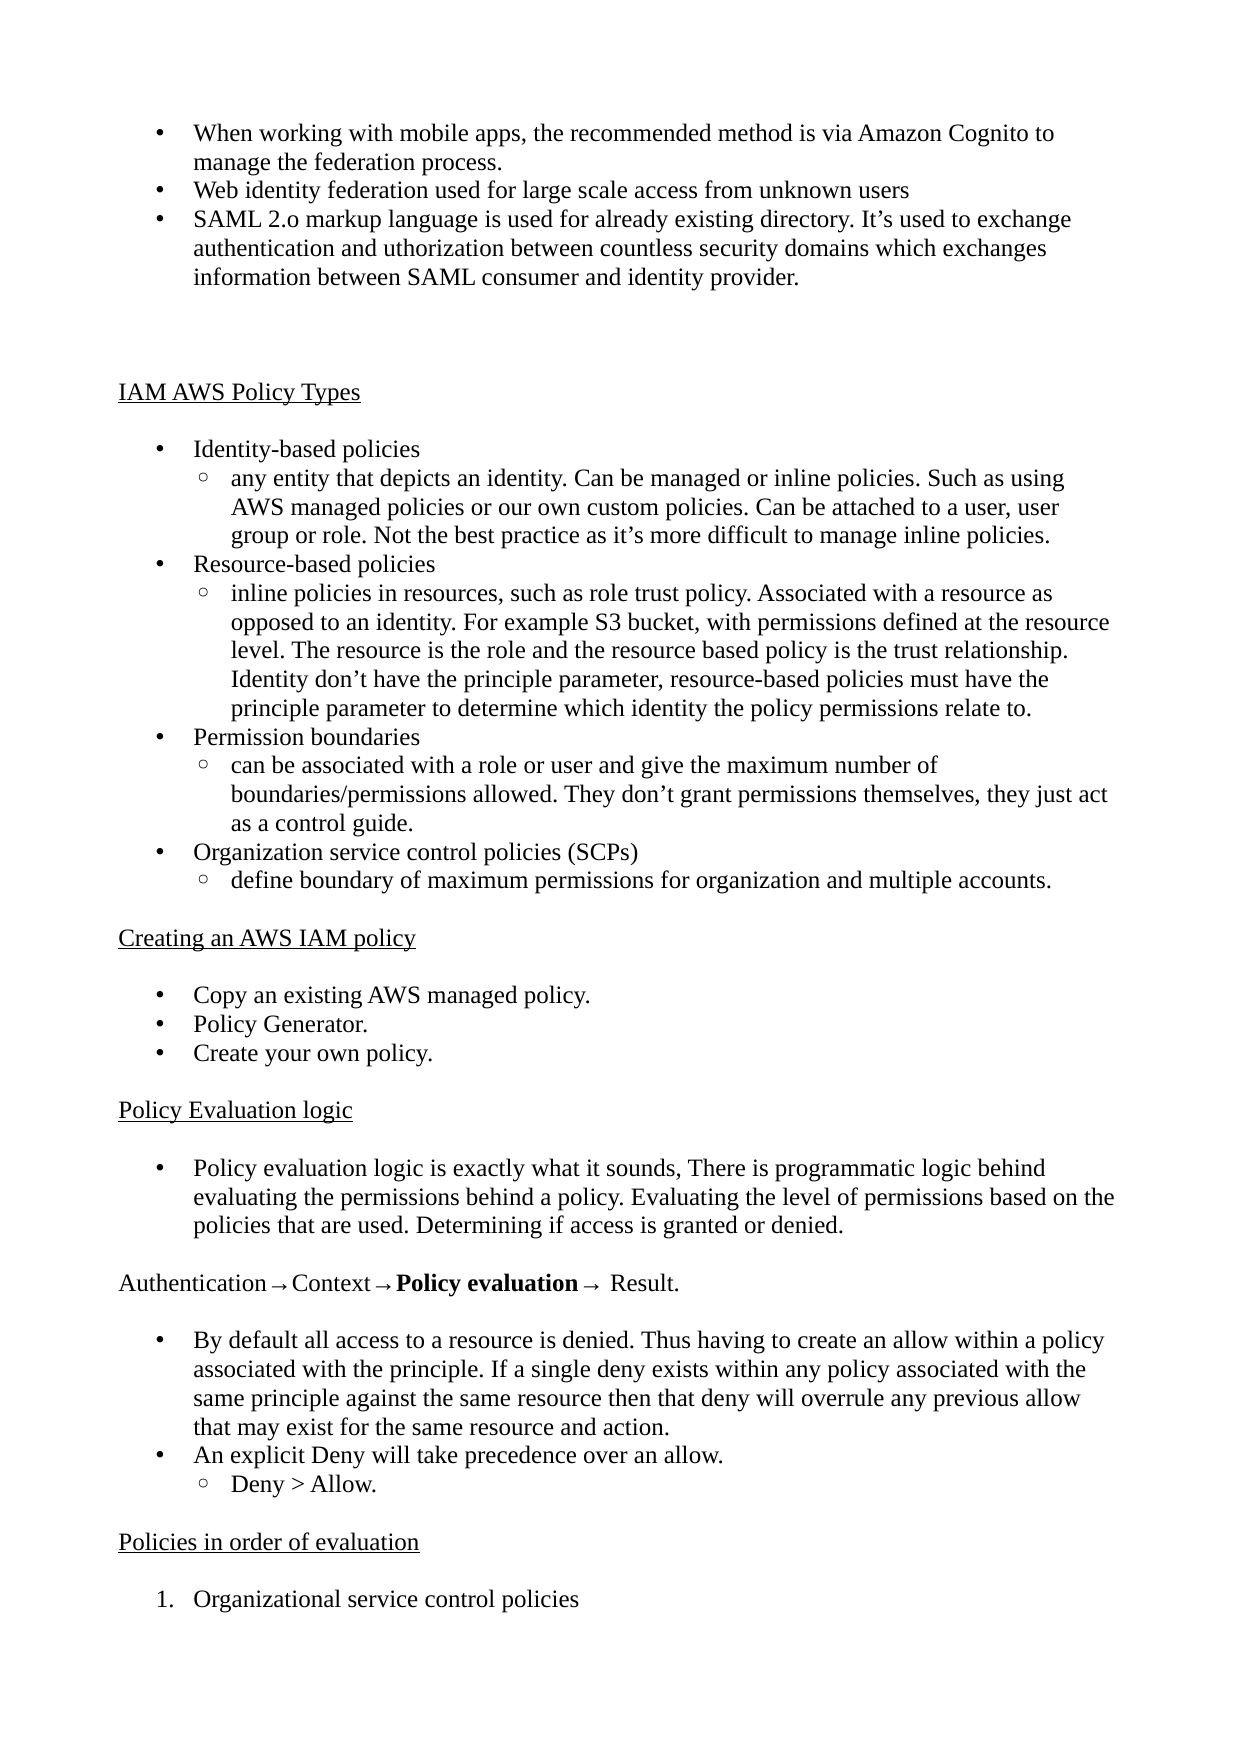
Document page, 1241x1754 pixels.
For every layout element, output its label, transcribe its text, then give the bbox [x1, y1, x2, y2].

text IAM AWS Policy Types [118, 377, 1122, 406]
list Deny > Allow. [193, 1469, 1122, 1498]
list Web identity federation used for large scale access from unknown users [156, 176, 1122, 204]
list SAML 2.o markup language is used for already existing directory. It’s used to exchange authentication and uthorization between countless security domains which exchanges information between SAML consumer and identity provider. [156, 204, 1122, 291]
list inline policies in resources, such as role trust policy. Associated with a resource as opposed to an identity. For example S3 bucket, with permissions defined at the resource level. The resource is the role and the resource based policy is the trust relationship. Identity don’t have the principle parameter, resource-based policies must have the principle parameter to determine which identity the policy permissions relate to. [193, 578, 1122, 722]
list Resource-based policies [156, 549, 1122, 578]
text Policies in order of evaluation [118, 1527, 1122, 1556]
list define boundary of maximum permissions for organization and multiple accounts. [193, 866, 1122, 894]
list Organization service control policies (SCPs) [156, 837, 1122, 866]
list Permission boundaries [156, 722, 1122, 751]
text Policy Evaluation logic [118, 1096, 1122, 1124]
list Copy an existing AWS managed policy. [156, 981, 1122, 1009]
list Policy Generator. [156, 1009, 1122, 1038]
list Policy evaluation logic is exactly what it sounds, There is programmatic logic behind evaluating the permissions behind a policy. Evaluating the level of permissions based on the policies that are used. Determining if access is granted or denied. [156, 1153, 1122, 1239]
list any entity that depicts an identity. Can be managed or inline policies. Such as using AWS managed policies or our own custom policies. Can be attached to a user, user group or role. Not the best practice as it’s more difficult to manage inline policies. [193, 463, 1122, 549]
list Create your own policy. [156, 1038, 1122, 1067]
list Identity-based policies [156, 434, 1122, 463]
list Organizational service control policies [156, 1584, 1122, 1613]
list An explicit Deny will take precedence over an allow. [156, 1441, 1122, 1469]
list When working with mobile apps, the recommended method is via Amazon Cognito to manage the federation process. [156, 118, 1122, 176]
list can be associated with a role or user and give the maximum number of boundaries/permissions allowed. They don’t grant permissions themselves, they just act as a control guide. [193, 751, 1122, 837]
list By default all access to a resource is denied. Thus having to create an allow within a policy associated with the principle. If a single deny exists within any policy associated with the same principle against the same resource then that deny will overrule any previous allow that may exist for the same resource and action. [156, 1326, 1122, 1441]
text Creating an AWS IAM policy [118, 923, 1122, 952]
text Authentication→Context→Policy evaluation→ Result. [118, 1268, 1122, 1297]
